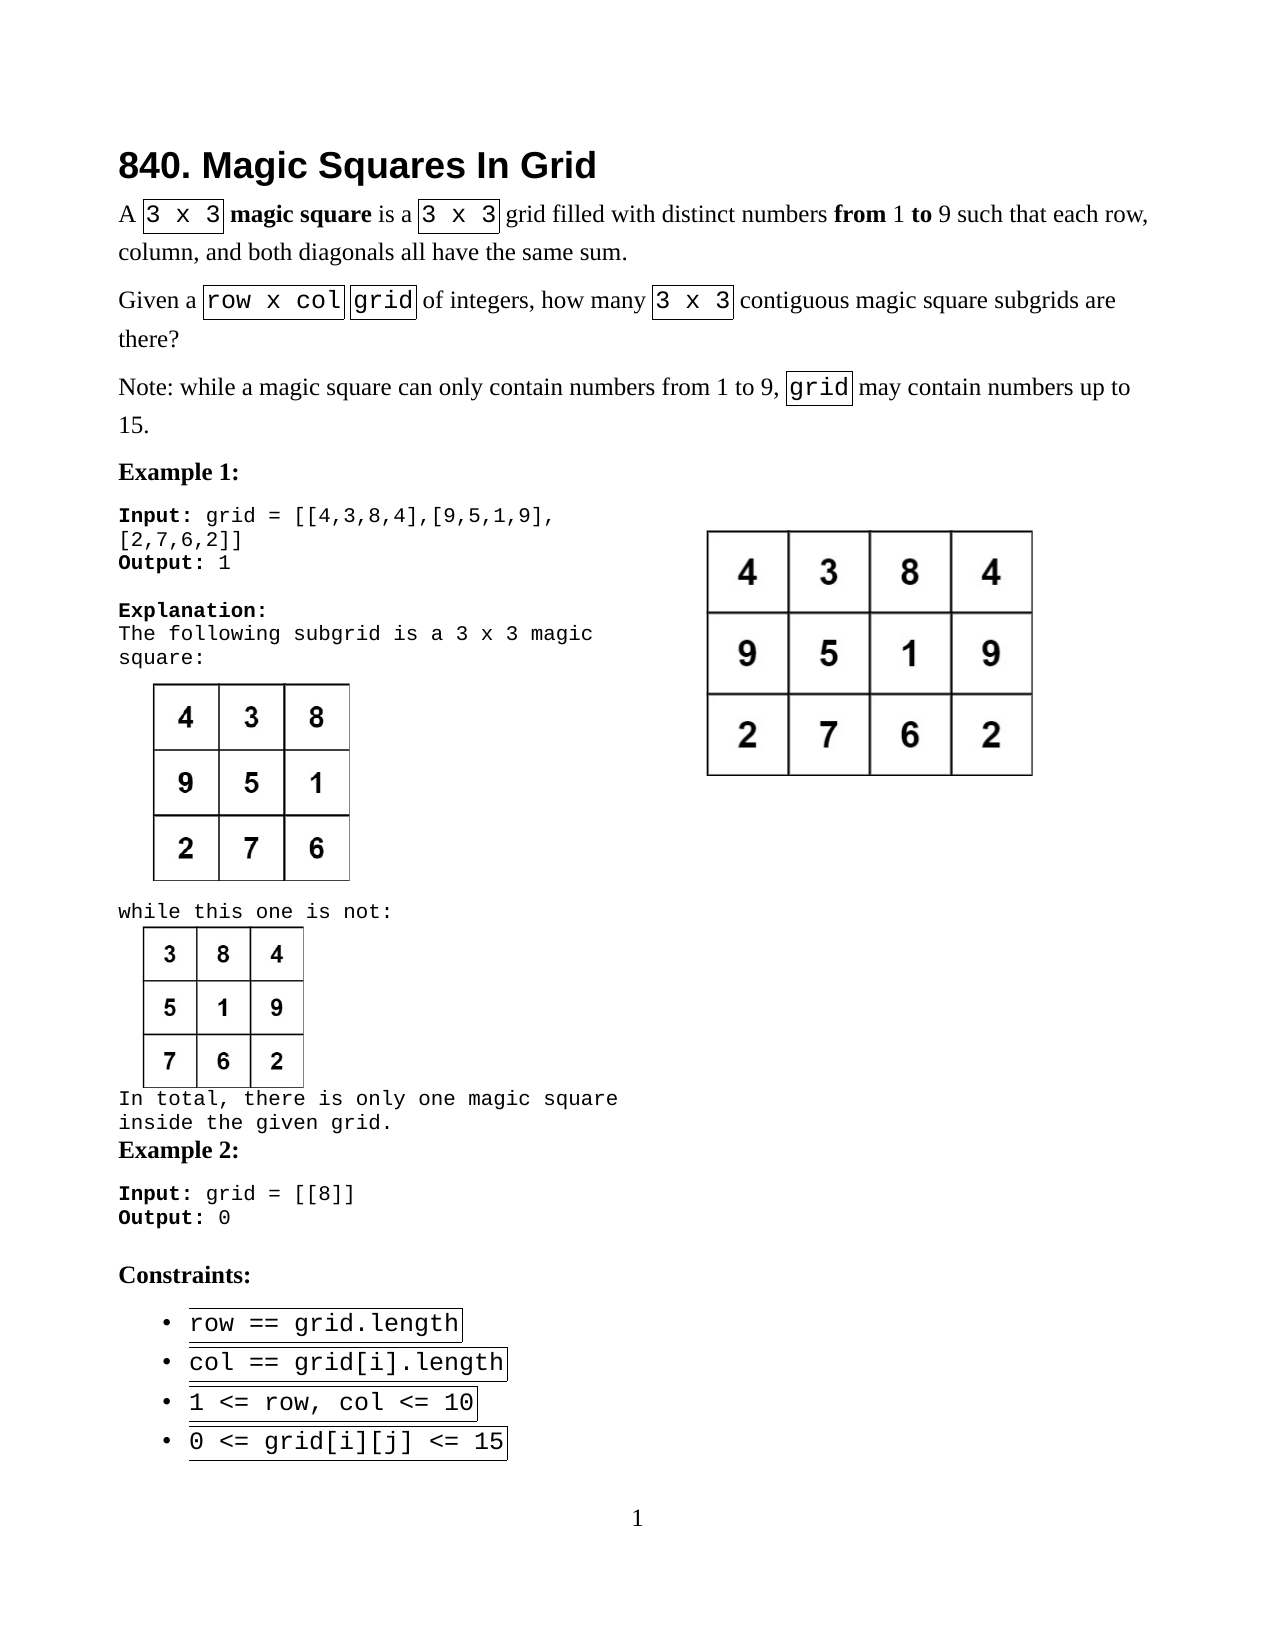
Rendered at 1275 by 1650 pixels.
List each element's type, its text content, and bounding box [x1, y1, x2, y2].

text Output: 0 [118, 1207, 1157, 1230]
table_header Input: grid = [[4,3,8,4],[9,5,1,9],[2,7,6,2]] Output: 1 Explanation: The following subgrid is a 3 x 3 magic square: while this one is not: In total, there is only one magic square inside the given grid. [118, 505, 637, 1136]
picture [706, 530, 1033, 776]
subtitle 840. Magic Squares In Grid [118, 143, 1157, 186]
text Given a row x col grid of integers, how many 3 x 3 contiguous magic square subgrids are there? [118, 285, 1157, 352]
list [478, 1386, 1157, 1421]
list [463, 1307, 1157, 1342]
picture [142, 926, 304, 1088]
text Input: grid = [[8]] [118, 1183, 1157, 1207]
list 0 <= grid[i][j] <= 15 [162, 1426, 507, 1460]
text A 3 x 3 magic square is a 3 x 3 grid filled with distinct numbers from 1 to 9 such that each row, column, and both diagonals all have the same sum. [118, 199, 1157, 266]
list col == grid[i].length [162, 1347, 507, 1381]
picture [152, 683, 350, 881]
text Example 1: [118, 457, 1157, 486]
list [508, 1426, 1157, 1460]
text Example 2: [118, 1136, 1157, 1164]
table_header [638, 505, 1157, 1136]
list row == grid.length [162, 1307, 462, 1342]
text Constraints: [118, 1260, 1157, 1289]
text Note: while a magic square can only contain numbers from 1 to 9, grid may contain numbers up to 15. [118, 371, 1157, 439]
list [508, 1347, 1157, 1381]
list 1 <= row, col <= 10 [162, 1386, 477, 1421]
